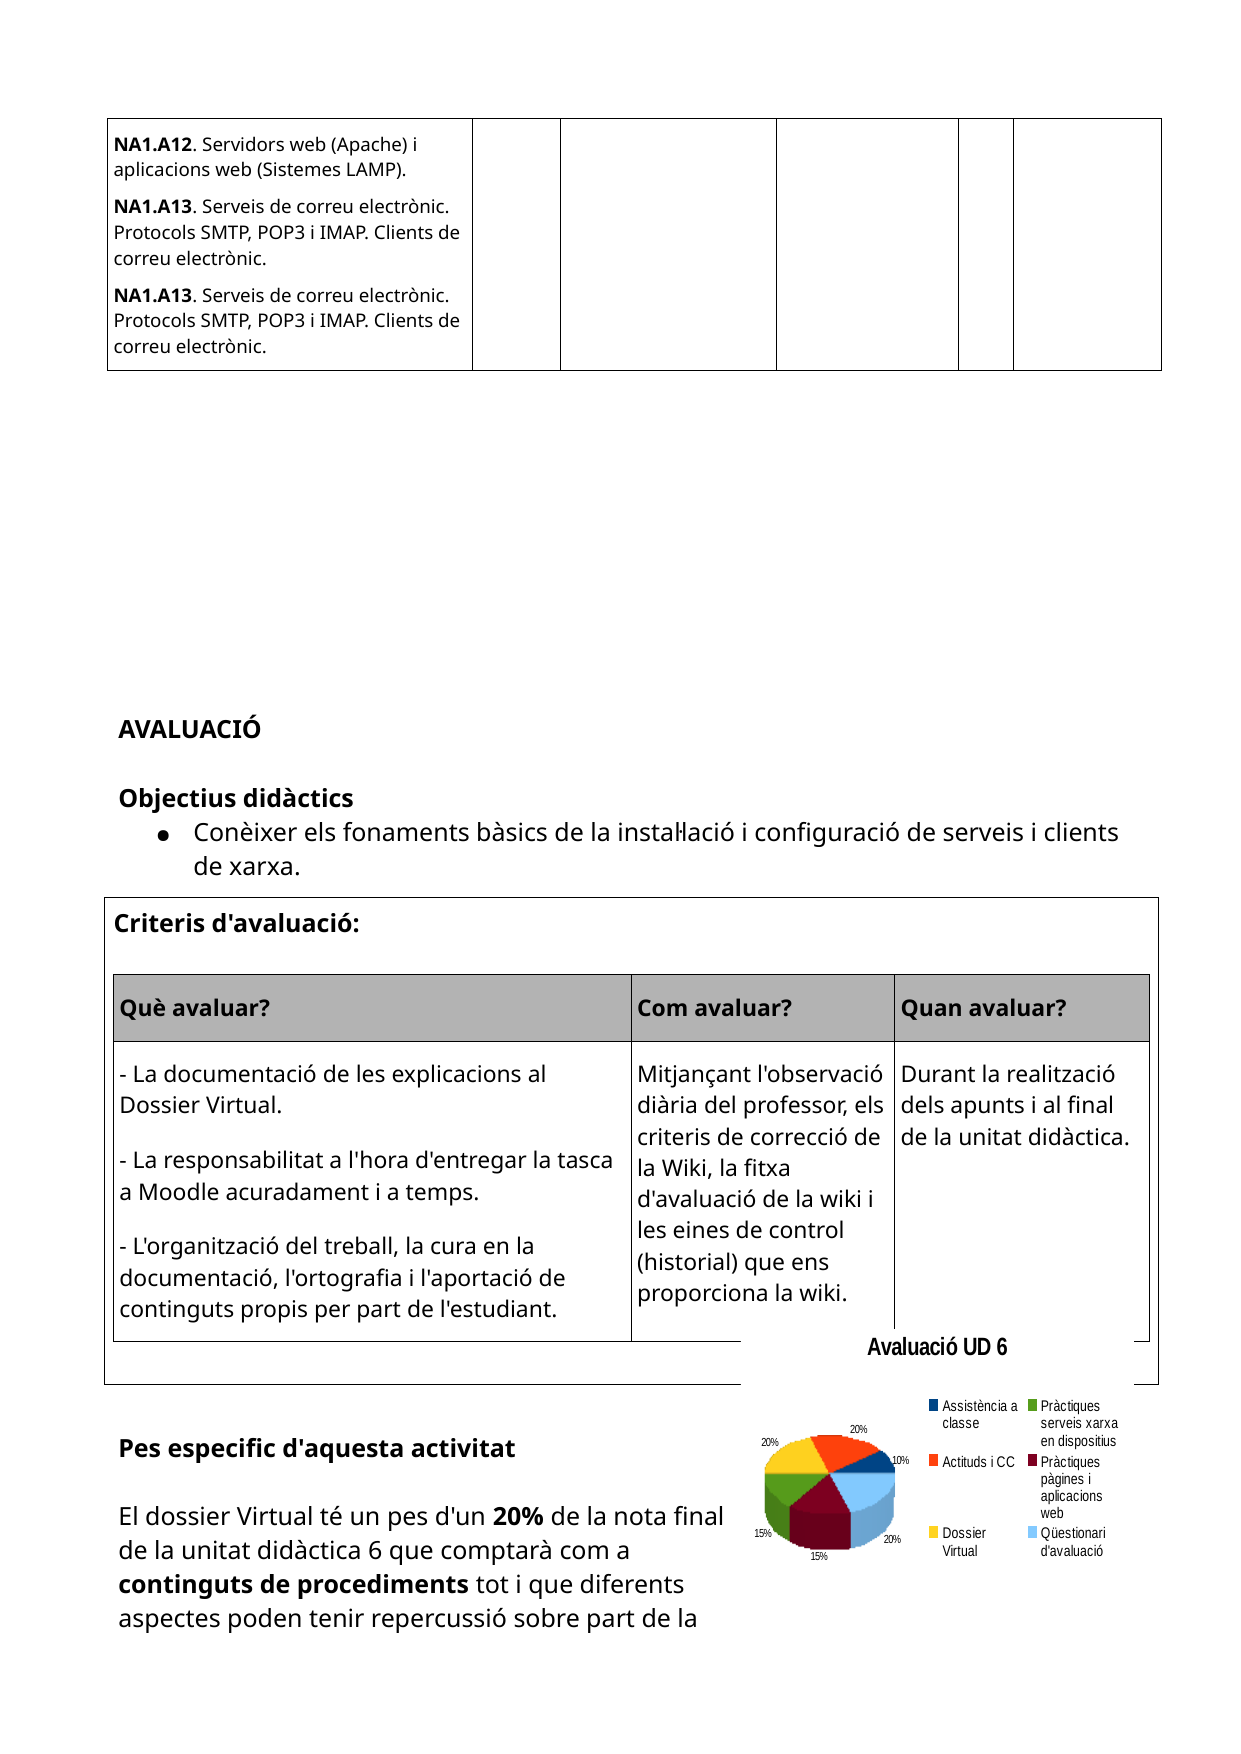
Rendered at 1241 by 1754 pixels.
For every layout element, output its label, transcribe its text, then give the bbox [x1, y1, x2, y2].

table_cell [473, 119, 560, 370]
text Objectius didàctics [118, 780, 1122, 814]
table_cell Mitjançant l'observació diària del professor, els criteris de correcció de la Wiki, la fitxa d'avaluació de la wiki i les eines de control (historial) que ens proporciona la wiki. [632, 1042, 894, 1341]
table_cell [777, 119, 958, 370]
text Pes especific d'aquesta activitat [118, 1431, 740, 1464]
text El dossier Virtual té un pes d'un 20% de la nota final de la unitat didàctica 6 que comptarà com a continguts de procediments tot i que diferents aspectes poden tenir repercussió sobre part de la nota d'actitud. [118, 1499, 1122, 1635]
table_cell NA1.A12. Servidors web (Apache) i aplicacions web (Sistemes LAMP). NA1.A13. Serveis de correu electrònic. Protocols SMTP, POP3 i IMAP. Clients de correu electrònic. NA1.A13. Serveis de correu electrònic. Protocols SMTP, POP3 i IMAP. Clients de correu electrònic. [108, 119, 472, 370]
table_cell [959, 119, 1013, 370]
table_cell Durant la realització dels apunts i al final de la unitat didàctica. [895, 1042, 1149, 1341]
table_header Què avaluar? [114, 975, 631, 1041]
table_header Com avaluar? [632, 975, 894, 1041]
table_cell [561, 119, 776, 370]
table_header Quan avaluar? [895, 975, 1149, 1041]
list Conèixer els fonaments bàsics de la instal·lació i configuració de serveis i clients de xarxa. [156, 814, 1122, 882]
table_cell [1014, 119, 1161, 370]
text AVALUACIÓ [118, 712, 1122, 746]
table_cell - La documentació de les explicacions al Dossier Virtual. - La responsabilitat a l'hora d'entregar la tasca a Moodle acuradament i a temps. - L'organització del treball, la cura en la documentació, l'ortografia i l'aportació de continguts propis per part de l'estudiant. [114, 1042, 631, 1341]
text Criteris d'avaluació: [113, 906, 1149, 940]
